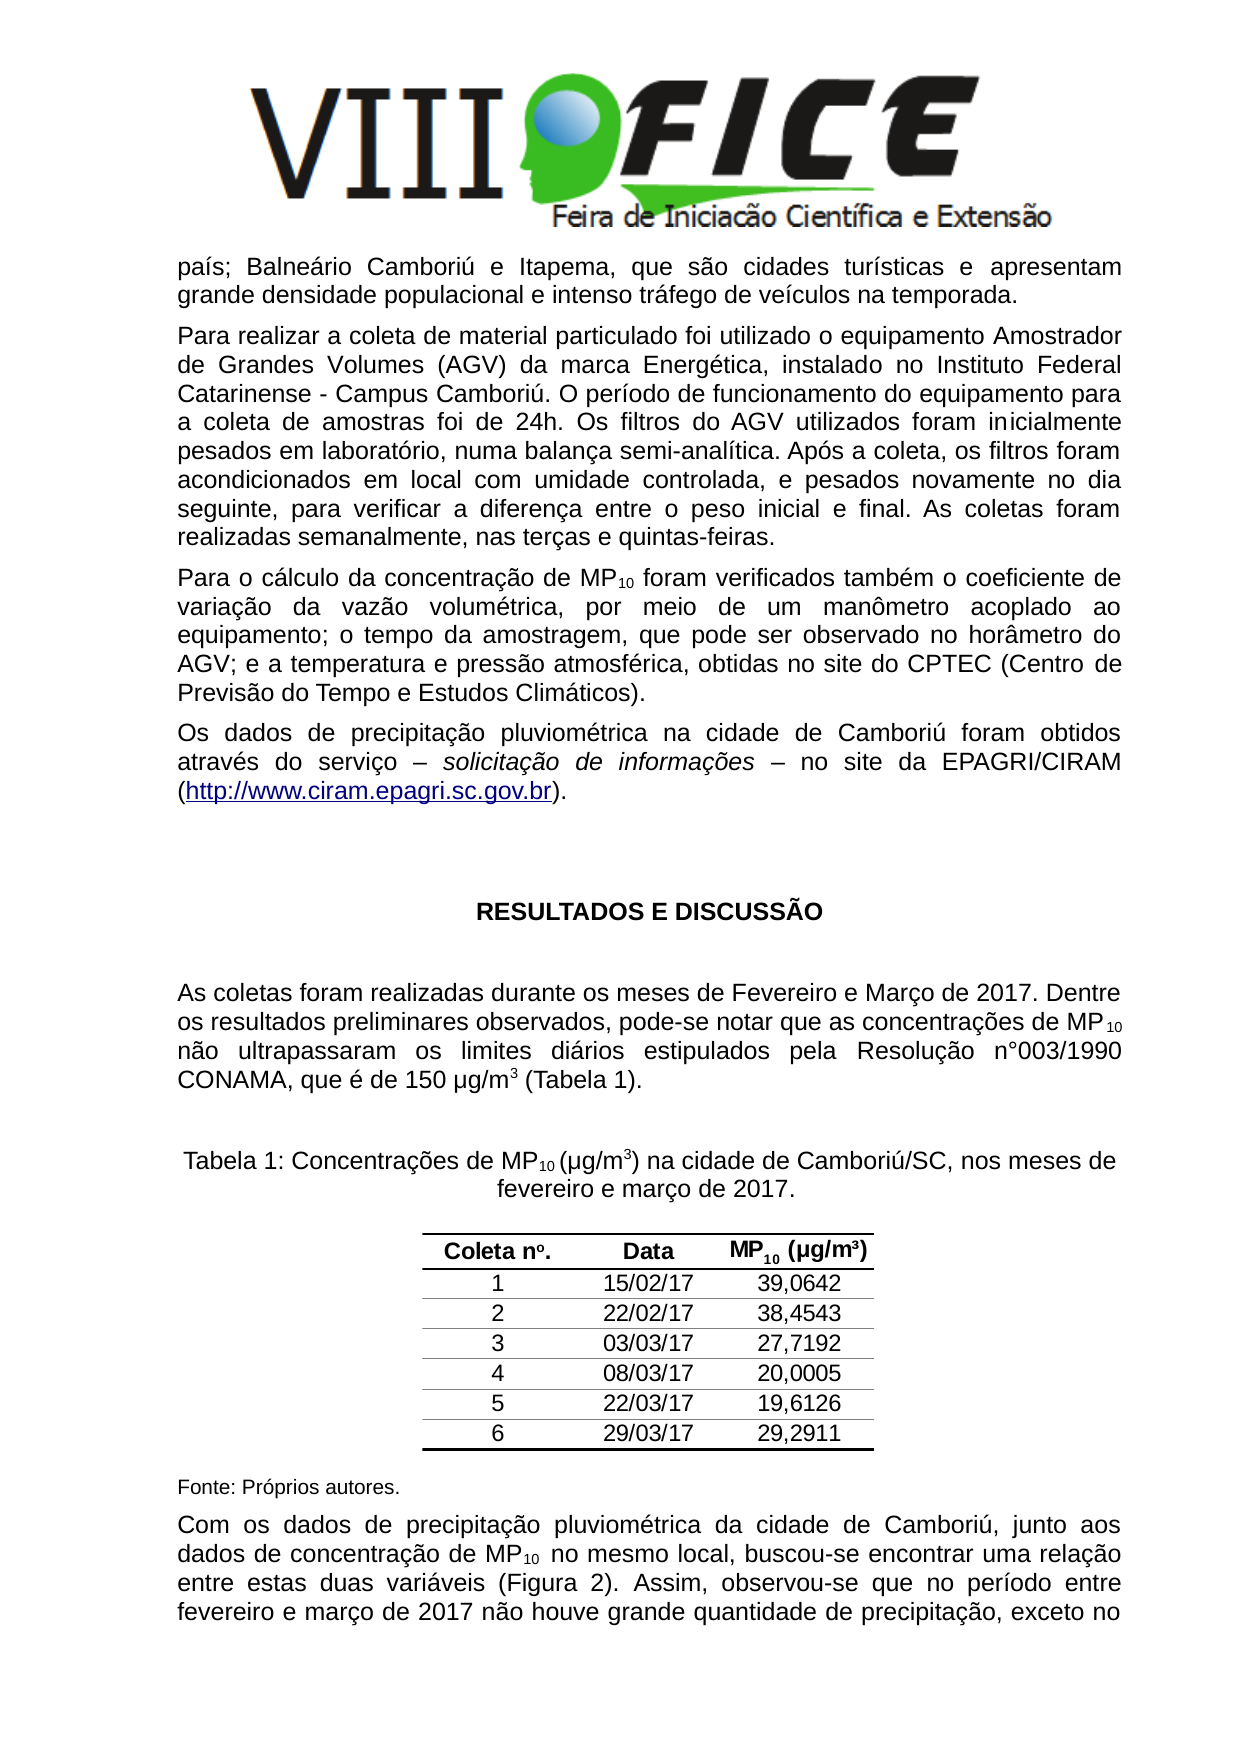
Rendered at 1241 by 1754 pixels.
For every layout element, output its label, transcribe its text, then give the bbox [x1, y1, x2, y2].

picture [239, 73, 1060, 227]
text Para o cálculo da concentração de MP10 foram verificados também o coeficiente de variação da vazão volumétrica, por meio de um manômetro acoplado ao equipamento; o tempo da amostragem, que pode ser observado no horâmetro do AGV; e a temperatura e pressão atmosférica, obtidas no site do CPTEC (Centro de Previsão do Tempo e Estudos Climáticos). [177, 563, 1122, 707]
text Tabela 1: Concentrações de MP10 (μg/m3) na cidade de Camboriú/SC, nos meses de fevereiro e março de 2017. [177, 1146, 1122, 1203]
text RESULTADOS E DISCUSSÃO [177, 897, 1122, 926]
text As coletas foram realizadas durante os meses de Fevereiro e Março de 2017. Dentre os resultados preliminares observados, pode-se notar que as concentrações de MP10 não ultrapassaram os limites diários estipulados pela Resolução n°003/1990 CONAMA, que é de 150 μg/m3 (Tabela 1). [177, 978, 1122, 1093]
text Com os dados de precipitação pluviométrica da cidade de Camboriú, junto aos dados de concentração de MP10 no mesmo local, buscou-se encontrar uma relação entre estas duas variáveis (Figura 2). Assim, observou-se que no período entre fevereiro e março de 2017 não houve grande quantidade de precipitação, exceto no [177, 1510, 1122, 1625]
text Os dados de precipitação pluviométrica na cidade de Camboriú foram obtidos através do serviço – solicitação de informações – no site da EPAGRI/CIRAM (http://www.ciram.epagri.sc.gov.br). [177, 718, 1122, 804]
text Fonte: Próprios autores. [177, 1475, 1122, 1499]
text Para realizar a coleta de material particulado foi utilizado o equipamento Amostrador de Grandes Volumes (AGV) da marca Energética, instalado no Instituto Federal Catarinense - Campus Camboriú. O período de funcionamento do equipamento para a coleta de amostras foi de 24h. Os filtros do AGV utilizados foram inicialmente pesados em laboratório, numa balança semi-analítica. Após a coleta, os filtros foram acondicionados em local com umidade controlada, e pesados novamente no dia seguinte, para verificar a diferença entre o peso inicial e final. As coletas foram realizadas semanalmente, nas terças e quintas-feiras. [177, 321, 1122, 551]
text país; Balneário Camboriú e Itapema, que são cidades turísticas e apresentam grande densidade populacional e intenso tráfego de veículos na temporada. [177, 252, 1122, 309]
